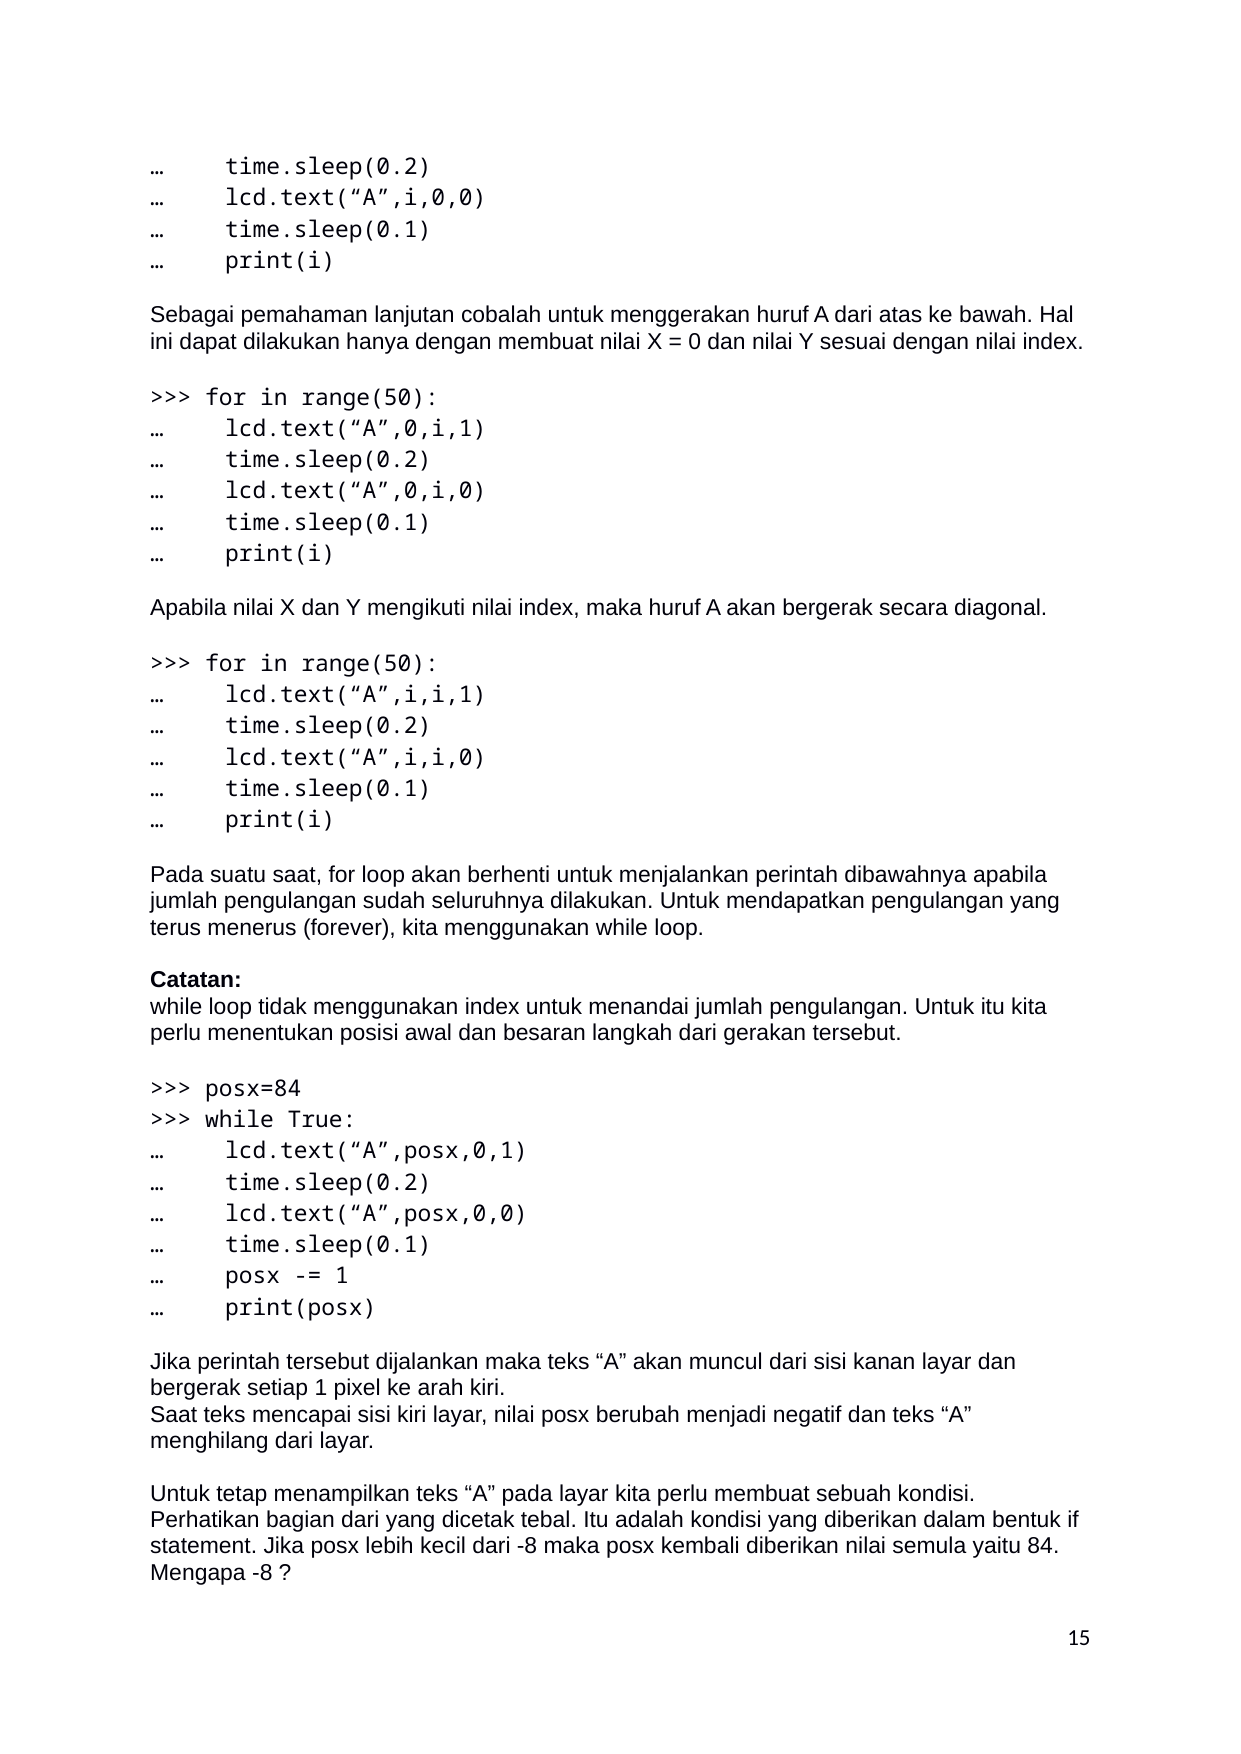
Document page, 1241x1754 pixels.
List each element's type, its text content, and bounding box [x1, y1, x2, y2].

text Apabila nilai X dan Y mengikuti nilai index, maka huruf A akan bergerak secara diagonal. [150, 594, 1090, 621]
text >>> while True: [150, 1103, 1090, 1134]
text while loop tidak menggunakan index untuk menandai jumlah pengulangan. Untuk itu kita perlu menentukan posisi awal dan besaran langkah dari gerakan tersebut. [150, 993, 1090, 1045]
text … print(i) [150, 244, 1090, 275]
text … lcd.text(“A”,posx,0,1) [150, 1134, 1090, 1165]
text … time.sleep(0.1) [150, 1228, 1090, 1259]
text Catatan: [150, 966, 1090, 993]
text … time.sleep(0.2) [150, 443, 1090, 474]
text … time.sleep(0.1) [150, 212, 1090, 244]
text Mengapa -8 ? [150, 1559, 1090, 1585]
text … time.sleep(0.1) [150, 772, 1090, 803]
text >>> for in range(50): [150, 380, 1090, 412]
text … lcd.text(“A”,i,0,0) [150, 181, 1090, 212]
text … lcd.text(“A”,i,i,0) [150, 741, 1090, 772]
text Saat teks mencapai sisi kiri layar, nilai posx berubah menjadi negatif dan teks “A” menghilang dari layar. [150, 1401, 1090, 1453]
text … time.sleep(0.2) [150, 709, 1090, 741]
text … lcd.text(“A”,0,i,1) [150, 412, 1090, 443]
text … time.sleep(0.1) [150, 505, 1090, 537]
text … lcd.text(“A”,posx,0,0) [150, 1197, 1090, 1228]
text Untuk tetap menampilkan teks “A” pada layar kita perlu membuat sebuah kondisi. Perhatikan bagian dari yang dicetak tebal. Itu adalah kondisi yang diberikan dalam bentuk if statement. Jika posx lebih kecil dari -8 maka posx kembali diberikan nilai semula yaitu 84. [150, 1480, 1090, 1559]
text >>> for in range(50): [150, 647, 1090, 678]
text … lcd.text(“A”,0,i,0) [150, 474, 1090, 505]
text Sebagai pemahaman lanjutan cobalah untuk menggerakan huruf A dari atas ke bawah. Hal ini dapat dilakukan hanya dengan membuat nilai X = 0 dan nilai Y sesuai dengan nilai index. [150, 301, 1090, 354]
text >>> posx=84 [150, 1072, 1090, 1103]
text … print(i) [150, 803, 1090, 834]
text … print(i) [150, 537, 1090, 568]
text … print(posx) [150, 1290, 1090, 1322]
text … time.sleep(0.2) [150, 150, 1090, 181]
text Pada suatu saat, for loop akan berhenti untuk menjalankan perintah dibawahnya apabila jumlah pengulangan sudah seluruhnya dilakukan. Untuk mendapatkan pengulangan yang terus menerus (forever), kita menggunakan while loop. [150, 861, 1090, 940]
text … time.sleep(0.2) [150, 1165, 1090, 1197]
text Jika perintah tersebut dijalankan maka teks “A” akan muncul dari sisi kanan layar dan bergerak setiap 1 pixel ke arah kiri. [150, 1348, 1090, 1401]
text … posx -= 1 [150, 1259, 1090, 1290]
text … lcd.text(“A”,i,i,1) [150, 678, 1090, 709]
